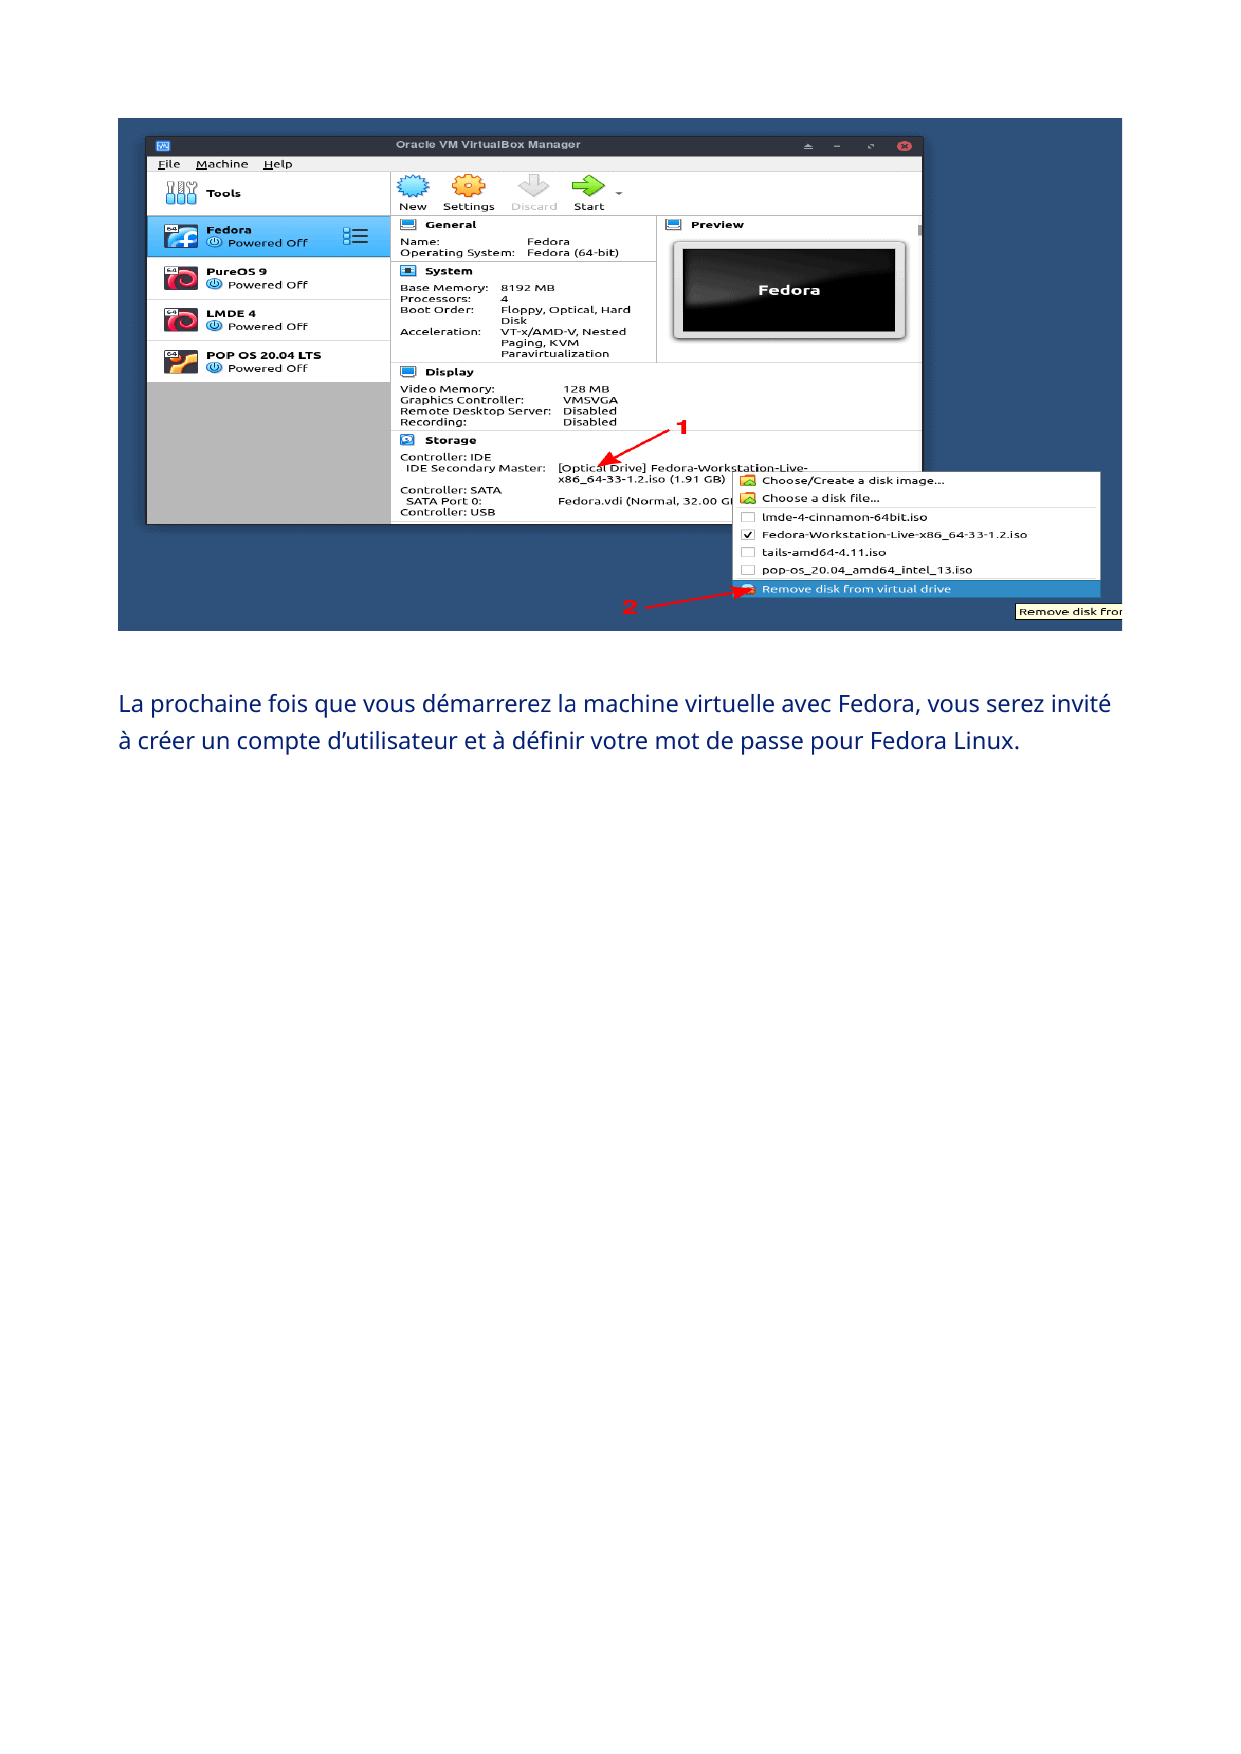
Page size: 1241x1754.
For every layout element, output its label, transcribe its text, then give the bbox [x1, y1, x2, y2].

text La prochaine fois que vous démarrerez la machine virtuelle avec Fedora, vous serez invité à créer un compte d’utilisateur et à définir votre mot de passe pour Fedora Linux. [118, 687, 1122, 757]
picture [118, 118, 1123, 631]
